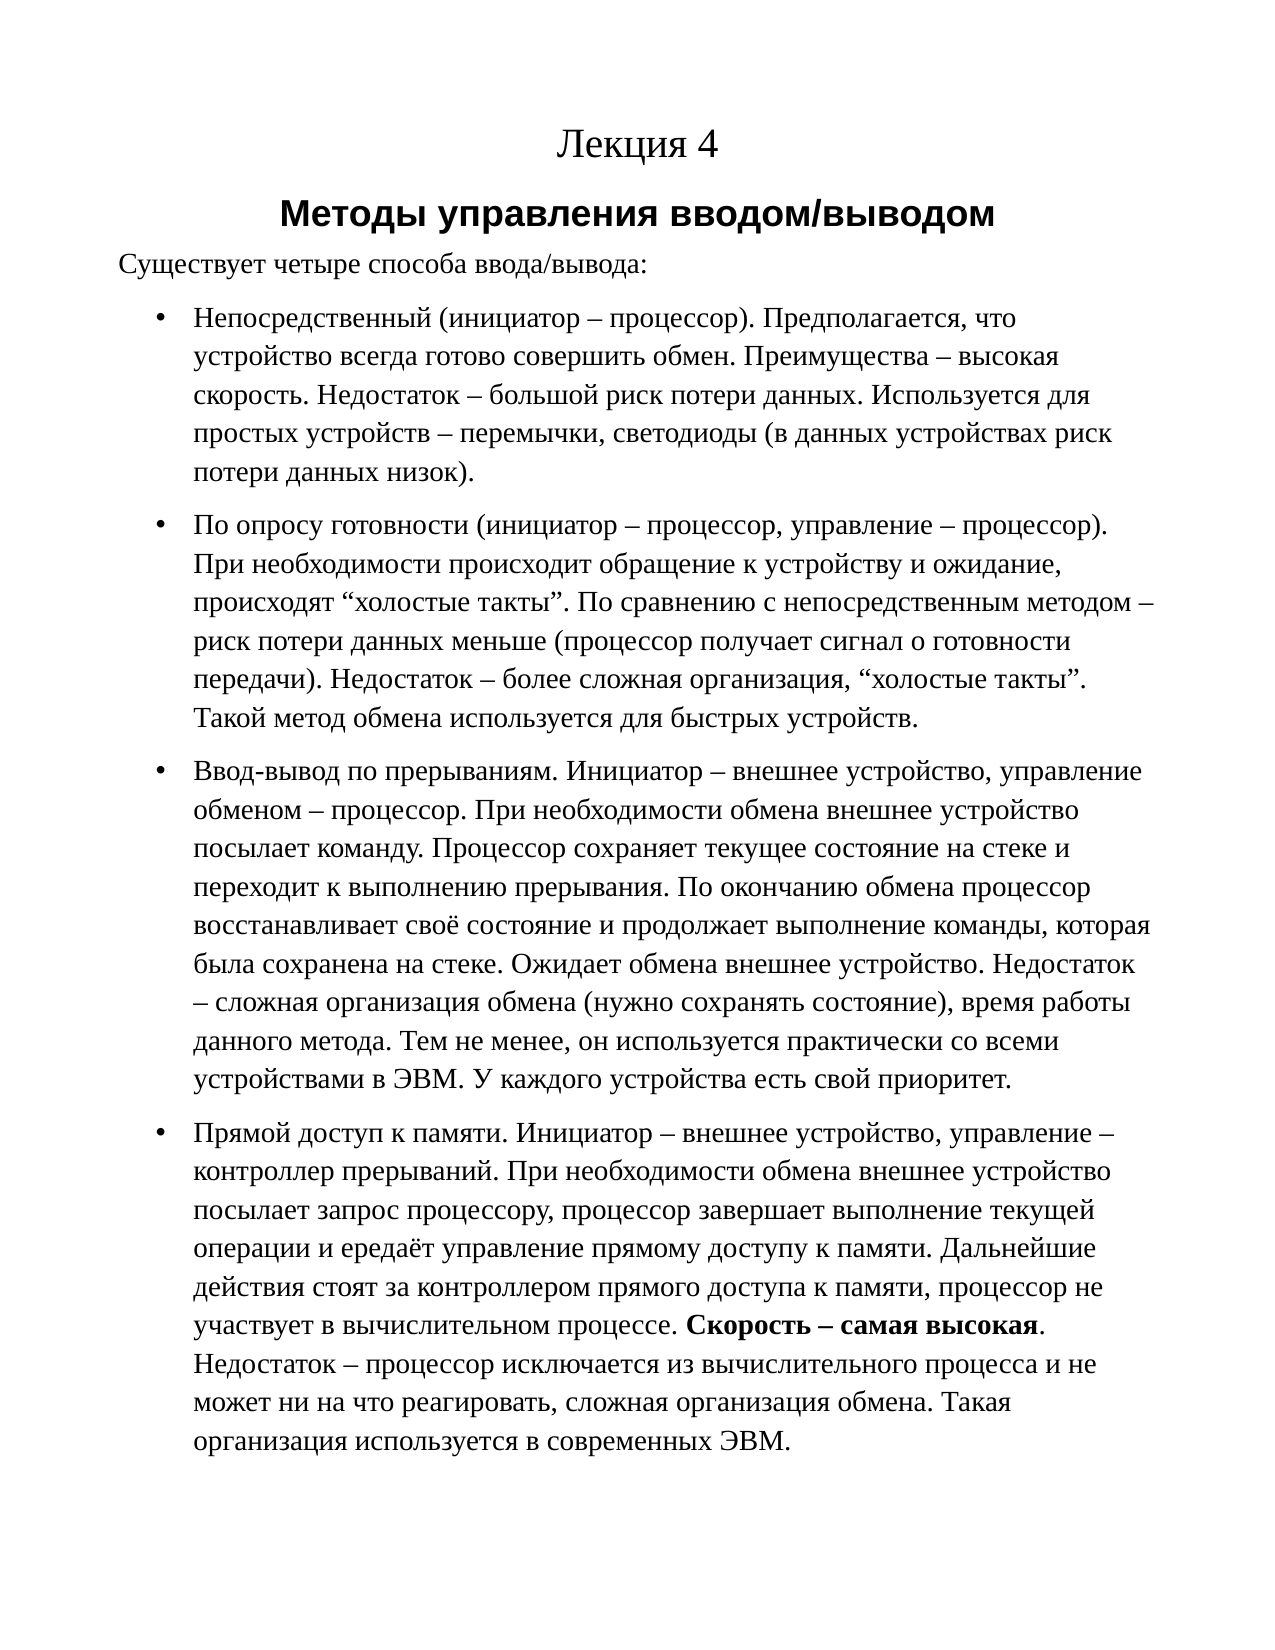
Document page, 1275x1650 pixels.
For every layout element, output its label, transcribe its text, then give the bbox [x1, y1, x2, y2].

list Непосредственный (инициатор – процессор). Предполагается, что устройство всегда готово совершить обмен. Преимущества – высокая скорость. Недостаток – большой риск потери данных. Используется для простых устройств – перемычки, светодиоды (в данных устройствах риск потери данных низок). [156, 300, 1157, 488]
list Ввод-вывод по прерываниям. Инициатор – внешнее устройство, управление обменом – процессор. При необходимости обмена внешнее устройство посылает команду. Процессор сохраняет текущее состояние на стеке и переходит к выполнению прерывания. По окончанию обмена процессор восстанавливает своё состояние и продолжает выполнение команды, которая была сохранена на стеке. Ожидает обмена внешнее устройство. Недостаток – сложная организация обмена (нужно сохранять состояние), время работы данного метода. Тем не менее, он используется практически со всеми устройствами в ЭВМ. У каждого устройства есть свой приоритет. [156, 753, 1157, 1095]
list Прямой доступ к памяти. Инициатор – внешнее устройство, управление – контроллер прерываний. При необходимости обмена внешнее устройство посылает запрос процессору, процессор завершает выполнение текущей операции и ередаёт управление прямому доступу к памяти. Дальнейшие действия стоят за контроллером прямого доступа к памяти, процессор не участвует в вычислительном процессе. Скорость – самая высокая. Недостаток – процессор исключается из вычислительного процесса и не может ни на что реагировать, сложная организация обмена. Такая организация используется в современных ЭВМ. [156, 1115, 1157, 1457]
subtitle Методы управления вводом/выводом [118, 191, 1157, 234]
text Существует четыре способа ввода/вывода: [118, 247, 1157, 280]
list По опросу готовности (инициатор – процессор, управление – процессор). При необходимости происходит обращение к устройству и ожидание, происходят “холостые такты”. По сравнению с непосредственным методом – риск потери данных меньше (процессор получает сигнал о готовности передачи). Недостаток – более сложная организация, “холостые такты”. Такой метод обмена используется для быстрых устройств. [156, 507, 1157, 733]
text Лекция 4 [118, 118, 1157, 166]
